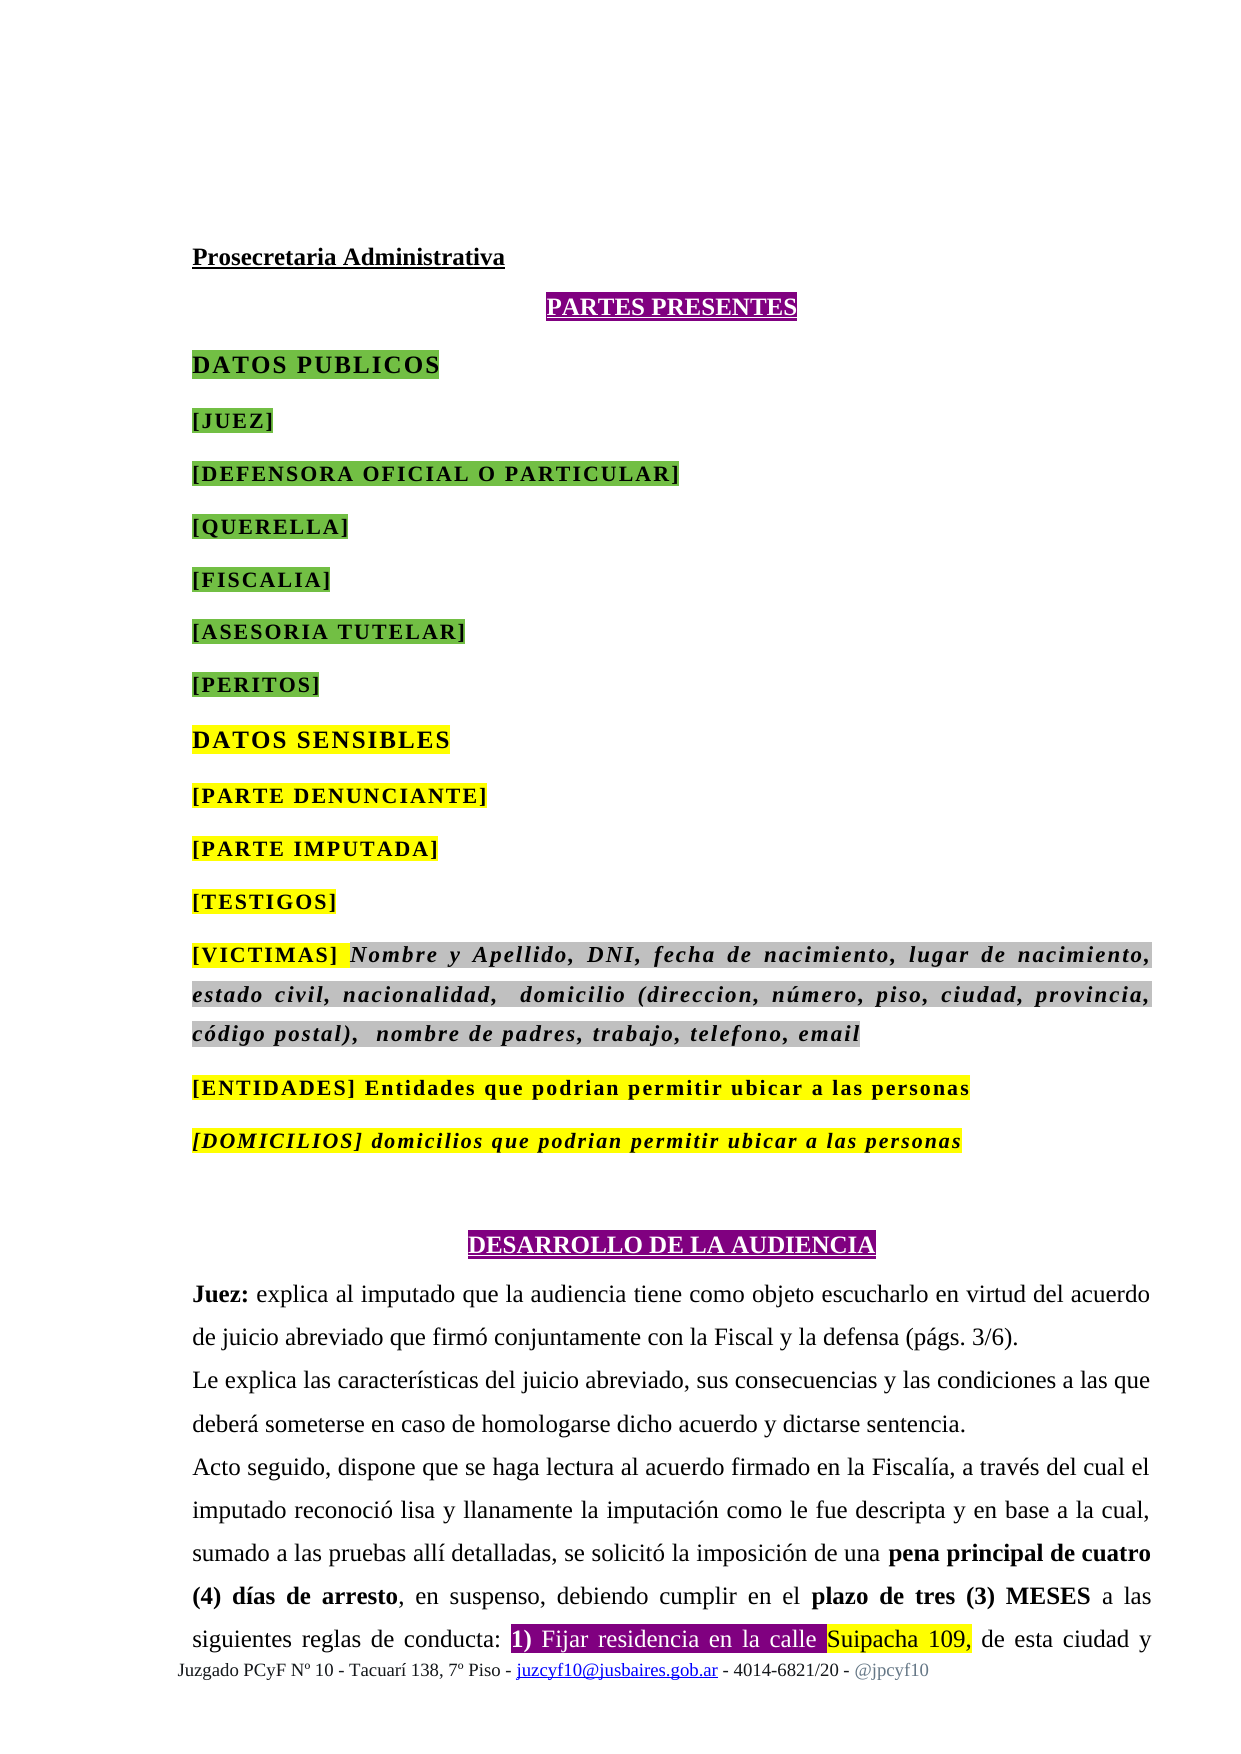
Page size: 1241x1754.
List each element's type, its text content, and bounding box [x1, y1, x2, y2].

text [PARTE IMPUTADA] [192, 836, 1152, 861]
text [DEFENSORA OFICIAL O PARTICULAR] [192, 461, 1152, 486]
text Prosecretaria Administrativa [192, 242, 1152, 271]
text [QUERELLA] [192, 514, 1152, 539]
text [DOMICILIOS] domicilios que podrian permitir ubicar a las personas [192, 1128, 1152, 1153]
text Le explica las características del juicio abreviado, sus consecuencias y las condiciones a las que deberá someterse en caso de homologarse dicho acuerdo y dictarse sentencia. [192, 1366, 1152, 1437]
text DESARROLLO DE LA AUDIENCIA [192, 1230, 1152, 1259]
text [PARTE DENUNCIANTE] [192, 783, 1152, 808]
text [PERITOS] [192, 672, 1152, 697]
text [ASESORIA TUTELAR] [192, 619, 1152, 644]
text Acto seguido, dispone que se haga lectura al acuerdo firmado en la Fiscalía, a través del cual el imputado reconoció lisa y llanamente la imputación como le fue descripta y en base a la cual, sumado a las pruebas allí detalladas, se solicitó la imposición de una pena principal de cuatro (4) días de arresto, en suspenso, debiendo cumplir en el plazo de tres (3) MESES a las siguientes reglas de conducta: 1) Fijar residencia en la calle Suipacha 109, de esta ciudad y [192, 1452, 1152, 1653]
text [JUEZ] [192, 408, 1152, 433]
text DATOS SENSIBLES [192, 725, 1152, 754]
text [TESTIGOS] [192, 889, 1152, 914]
text Juez: explica al imputado que la audiencia tiene como objeto escucharlo en virtud del acuerdo de juicio abreviado que firmó conjuntamente con la Fiscal y la defensa (págs. 3/6). [192, 1279, 1152, 1351]
text [FISCALIA] [192, 567, 1152, 592]
text PARTES PRESENTES [192, 292, 1152, 321]
text [VICTIMAS] Nombre y Apellido, DNI, fecha de nacimiento, lugar de nacimiento, estado civil, nacionalidad, domicilio (direccion, número, piso, ciudad, provincia, código postal), nombre de padres, trabajo, telefono, email [192, 942, 1152, 1047]
text [ENTIDADES] Entidades que podrian permitir ubicar a las personas [192, 1075, 1152, 1100]
text DATOS PUBLICOS [192, 350, 1152, 379]
